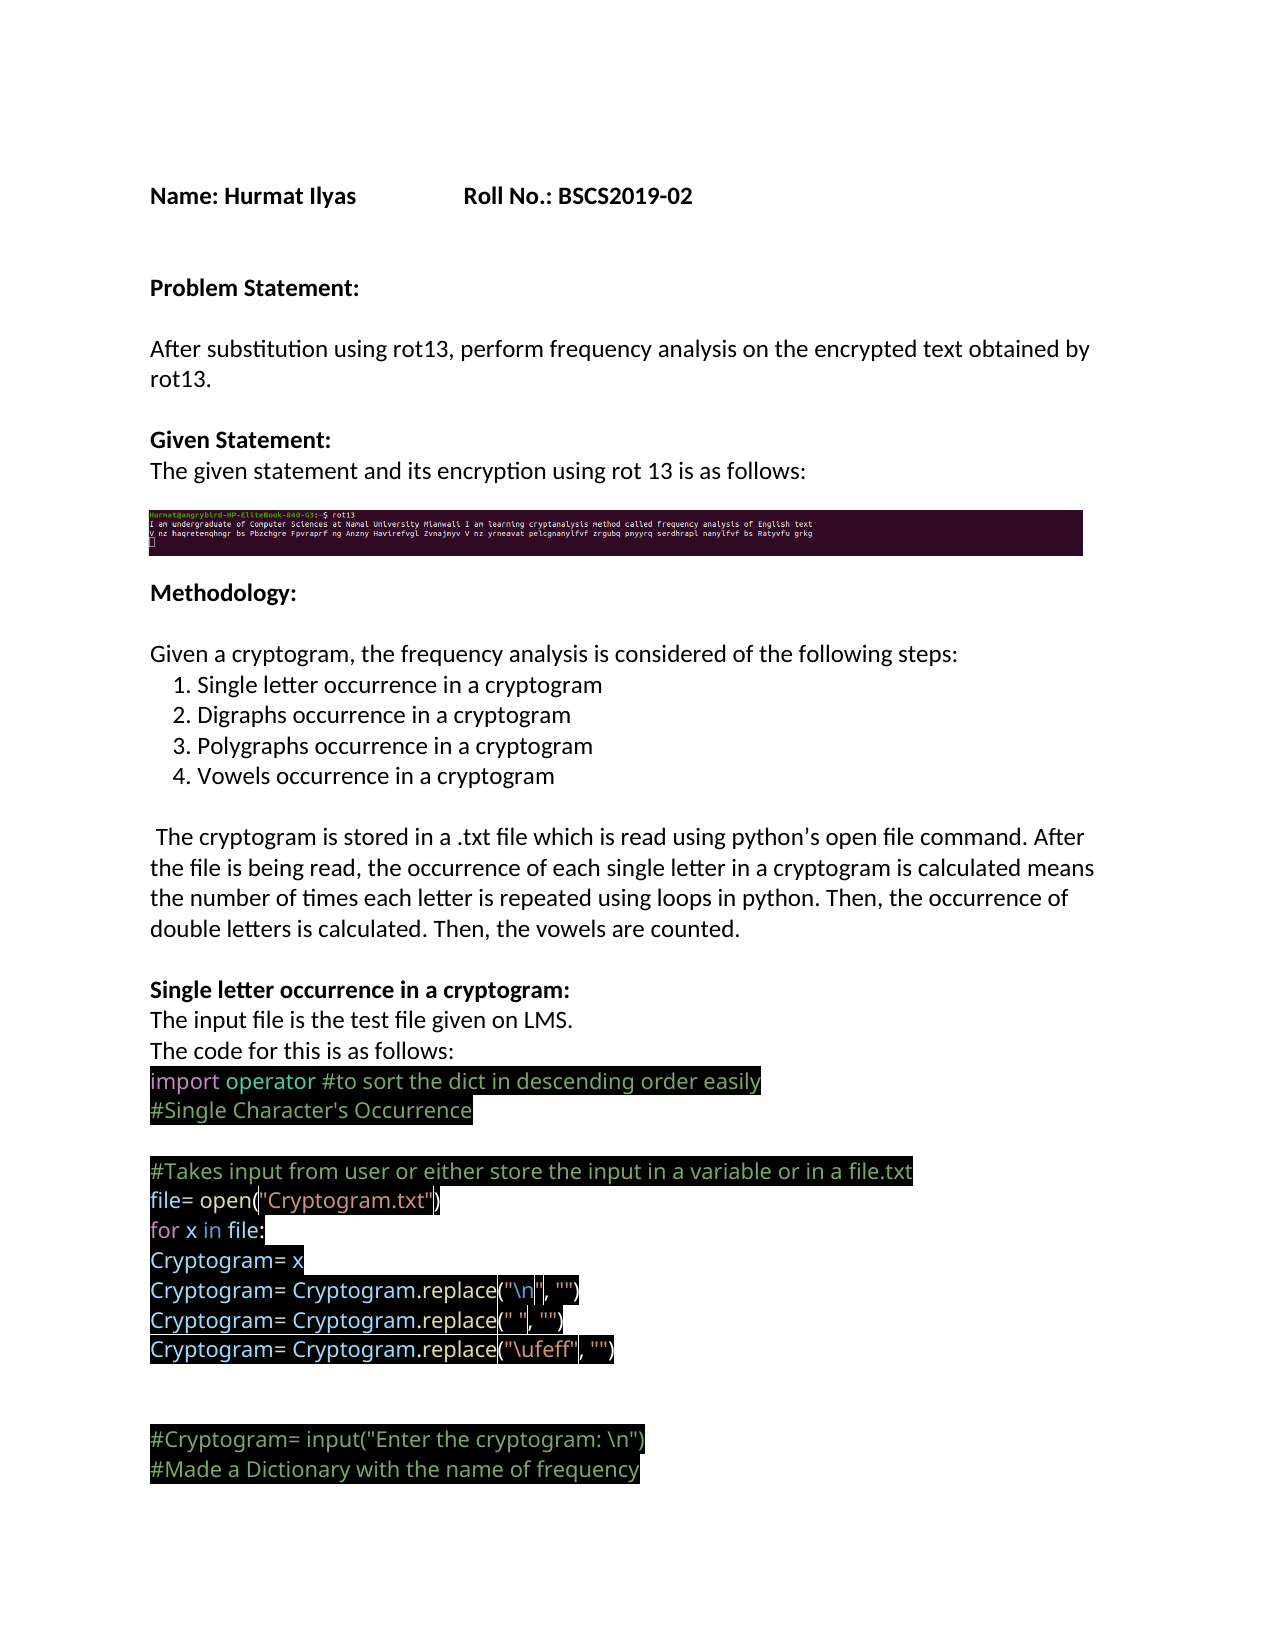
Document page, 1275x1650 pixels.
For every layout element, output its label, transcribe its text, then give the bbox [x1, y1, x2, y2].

text Methodology: [150, 577, 1125, 608]
text #Cryptogram= input("Enter the cryptogram: \n") [150, 1424, 1125, 1454]
text Problem Statement: [150, 272, 1125, 303]
text Cryptogram= Cryptogram.replace(" ", "") [150, 1305, 1125, 1334]
text Single letter occurrence in a cryptogram: [150, 974, 1125, 1004]
picture [148, 510, 1083, 523]
text Given Statement: [150, 425, 1125, 455]
text The given statement and its encryption using rot 13 is as follows: [150, 455, 1125, 486]
text 3. Polygraphs occurrence in a cryptogram [150, 730, 1125, 760]
text 2. Digraphs occurrence in a cryptogram [150, 699, 1125, 730]
text #Takes input from user or either store the input in a variable or in a file.txt [150, 1156, 1125, 1186]
text for x in file: [150, 1215, 1125, 1245]
text Cryptogram= Cryptogram.replace("\n", "") [150, 1275, 1125, 1305]
text Given a cryptogram, the frequency analysis is considered of the following steps: [150, 638, 1125, 669]
text #Made a Dictionary with the name of frequency [150, 1454, 1125, 1484]
text Cryptogram= Cryptogram.replace("\ufeff", "") [150, 1334, 1125, 1364]
text The code for this is as follows: [150, 1035, 1125, 1066]
text The cryptogram is stored in a .txt file which is read using python’s open file command. After the file is being read, the occurrence of each single letter in a cryptogram is calculated means the number of times each letter is repeated using loops in python. Then, the occurrence of double letters is calculated. Then, the vowels are counted. [150, 821, 1125, 943]
text import operator #to sort the dict in descending order easily [150, 1066, 1125, 1095]
text After substitution using rot13, perform frequency analysis on the encrypted text obtained by rot13. [150, 333, 1125, 394]
text file= open("Cryptogram.txt") [150, 1186, 1125, 1215]
text #Single Character's Occurrence [150, 1095, 1125, 1125]
text 1. Single letter occurrence in a cryptogram [150, 669, 1125, 699]
text The input file is the test file given on LMS. [150, 1004, 1125, 1035]
text Cryptogram= x [150, 1245, 1125, 1275]
text Name: Hurmat Ilyas Roll No.: BSCS2019-02 [150, 181, 1125, 211]
text 4. Vowels occurrence in a cryptogram [150, 760, 1125, 791]
